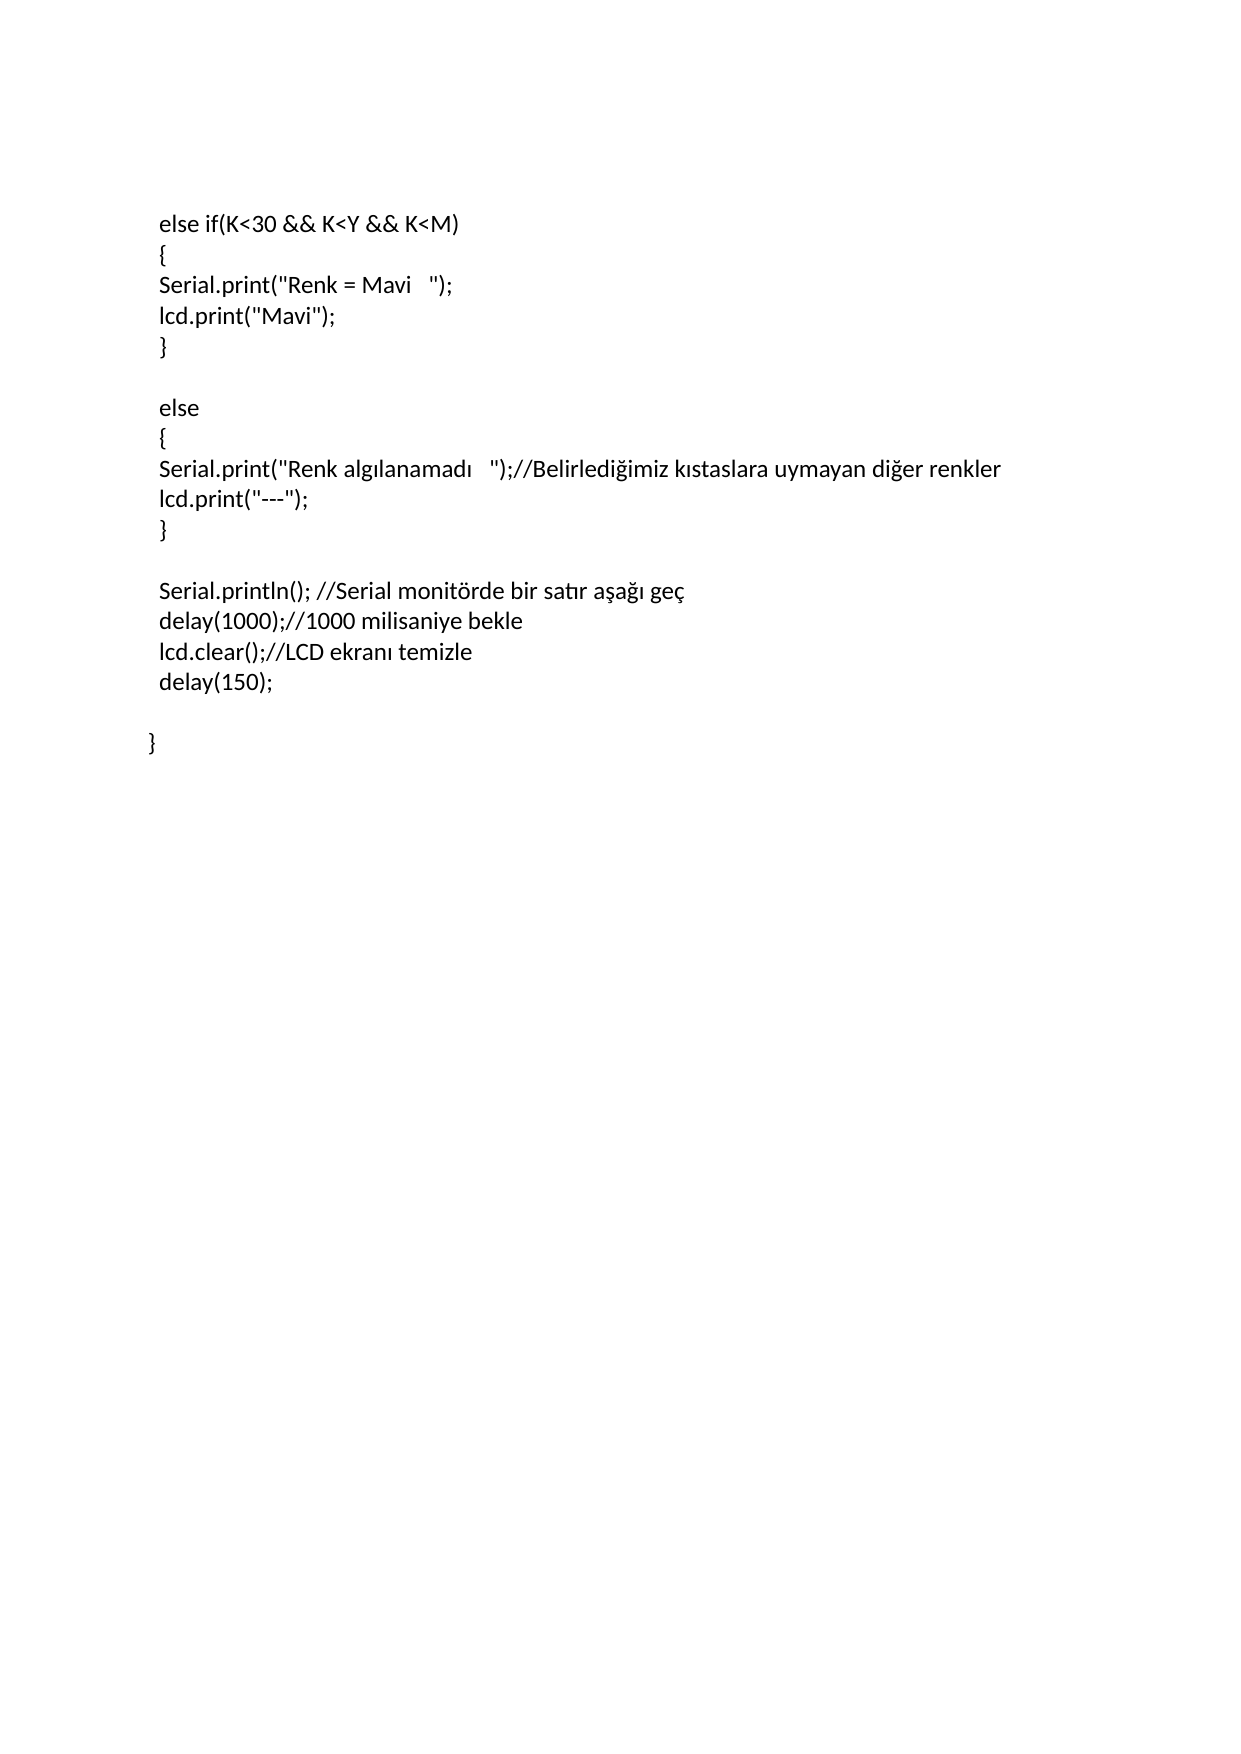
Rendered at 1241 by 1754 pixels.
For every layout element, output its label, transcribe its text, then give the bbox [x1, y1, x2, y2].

text Serial.println(); //Serial monitörde bir satır aşağı geç [148, 575, 1093, 605]
text else [148, 392, 1093, 422]
text delay(1000);//1000 milisaniye bekle [148, 605, 1093, 636]
text } [148, 331, 1093, 361]
text else if(K<30 && K<Y && K<M) [148, 209, 1093, 239]
text { [148, 422, 1093, 453]
text lcd.print("Mavi"); [148, 300, 1093, 331]
text } [148, 727, 1093, 758]
text { [148, 239, 1093, 270]
text Serial.print("Renk = Mavi "); [148, 270, 1093, 300]
text lcd.clear();//LCD ekranı temizle [148, 636, 1093, 666]
text Serial.print("Renk algılanamadı ");//Belirlediğimiz kıstaslara uymayan diğer renkler [148, 453, 1093, 483]
text delay(150); [148, 666, 1093, 697]
text } [148, 514, 1093, 544]
text lcd.print("---"); [148, 483, 1093, 514]
